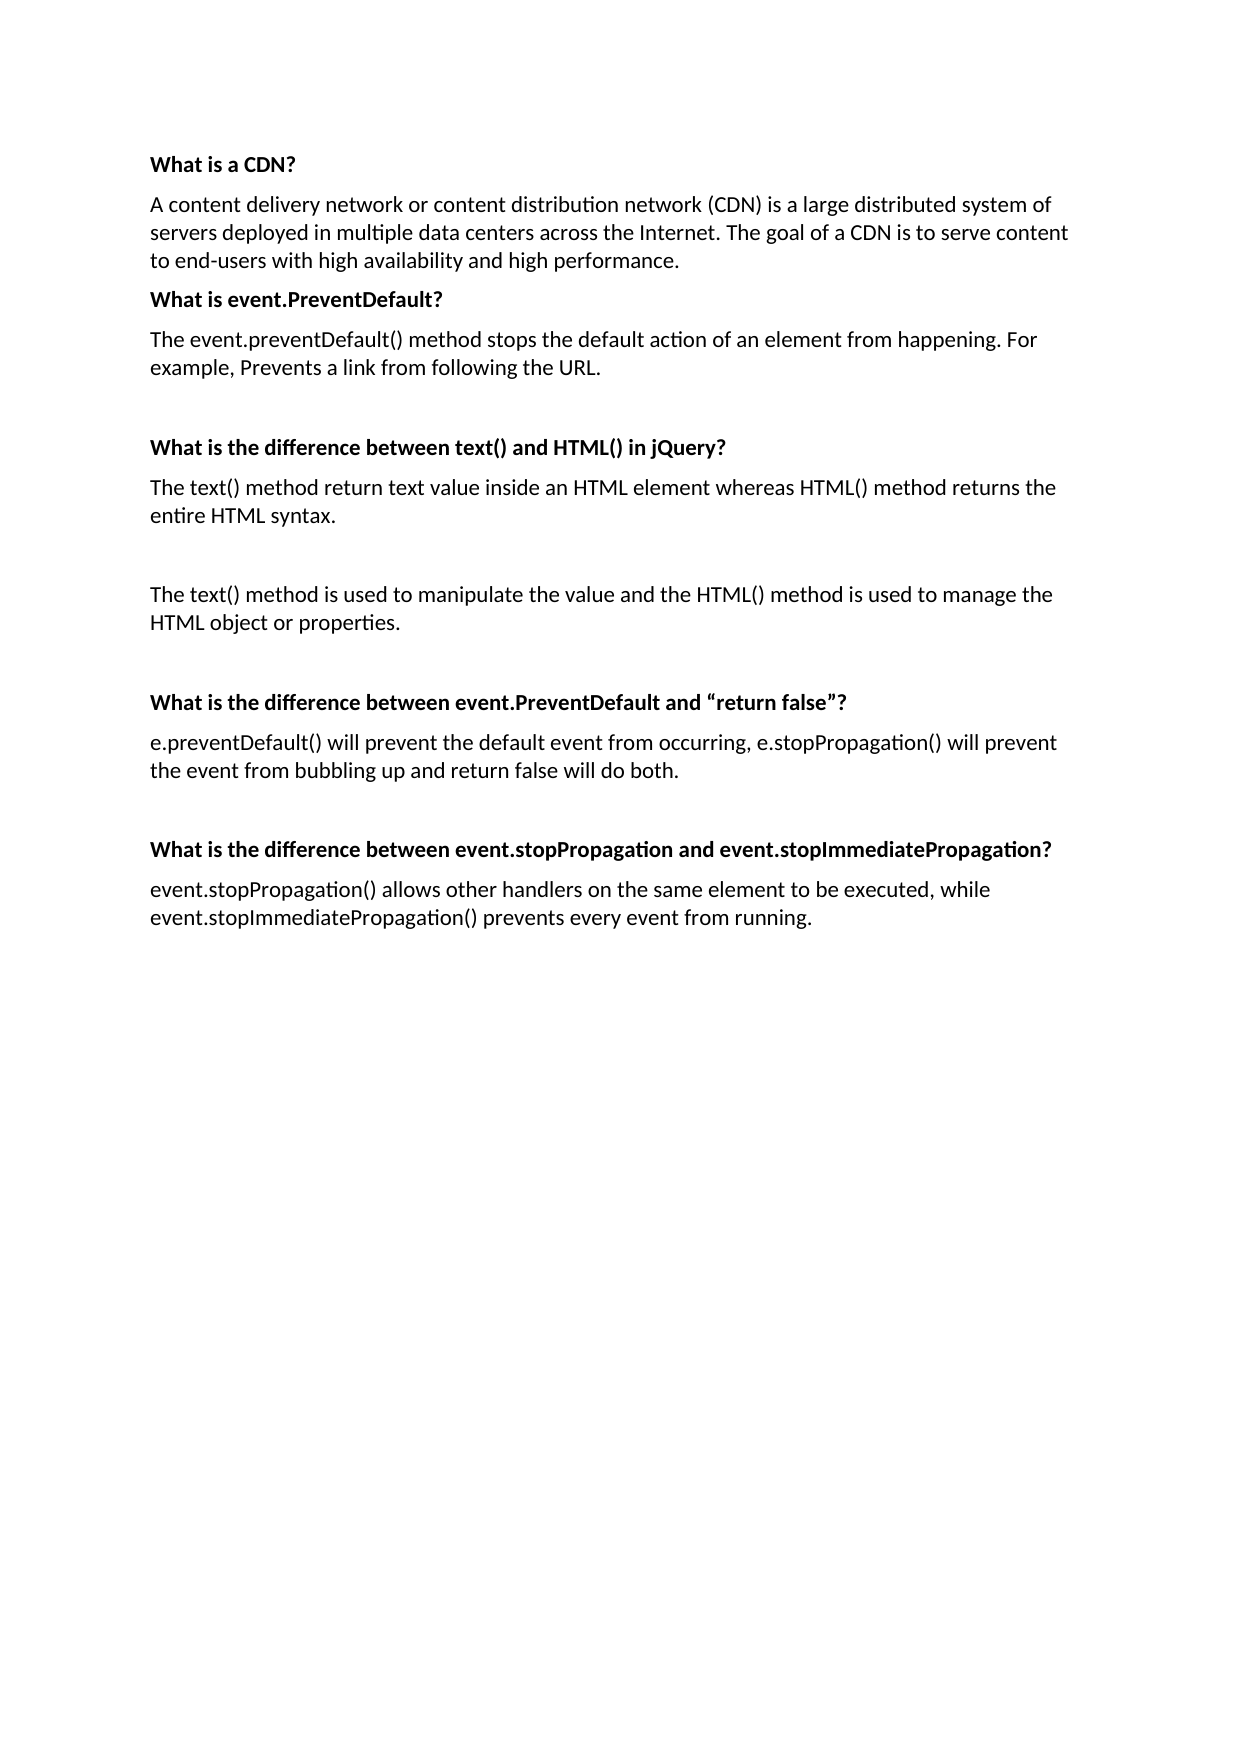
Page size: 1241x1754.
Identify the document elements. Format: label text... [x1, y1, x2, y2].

text The text() method is used to manipulate the value and the HTML() method is used to manage the HTML object or properties. [150, 580, 1090, 636]
text The text() method return text value inside an HTML element whereas HTML() method returns the entire HTML syntax. [150, 473, 1090, 529]
text What is event.PreventDefault? [150, 286, 1090, 314]
text e.preventDefault() will prevent the default event from occurring, e.stopPropagation() will prevent the event from bubbling up and return false will do both. [150, 728, 1090, 784]
text What is the difference between event.stopPropagation and event.stopImmediatePropagation? [150, 835, 1090, 863]
text What is the difference between event.PreventDefault and “return false”? [150, 688, 1090, 716]
text What is a CDN? [150, 150, 1090, 178]
text The event.preventDefault() method stops the default action of an element from happening. For example, Prevents a link from following the URL. [150, 325, 1090, 381]
text event.stopPropagation() allows other handlers on the same element to be executed, while event.stopImmediatePropagation() prevents every event from running. [150, 875, 1090, 931]
text A content delivery network or content distribution network (CDN) is a large distributed system of servers deployed in multiple data centers across the Internet. The goal of a CDN is to serve content to end-users with high availability and high performance. [150, 190, 1090, 274]
text What is the difference between text() and HTML() in jQuery? [150, 433, 1090, 461]
